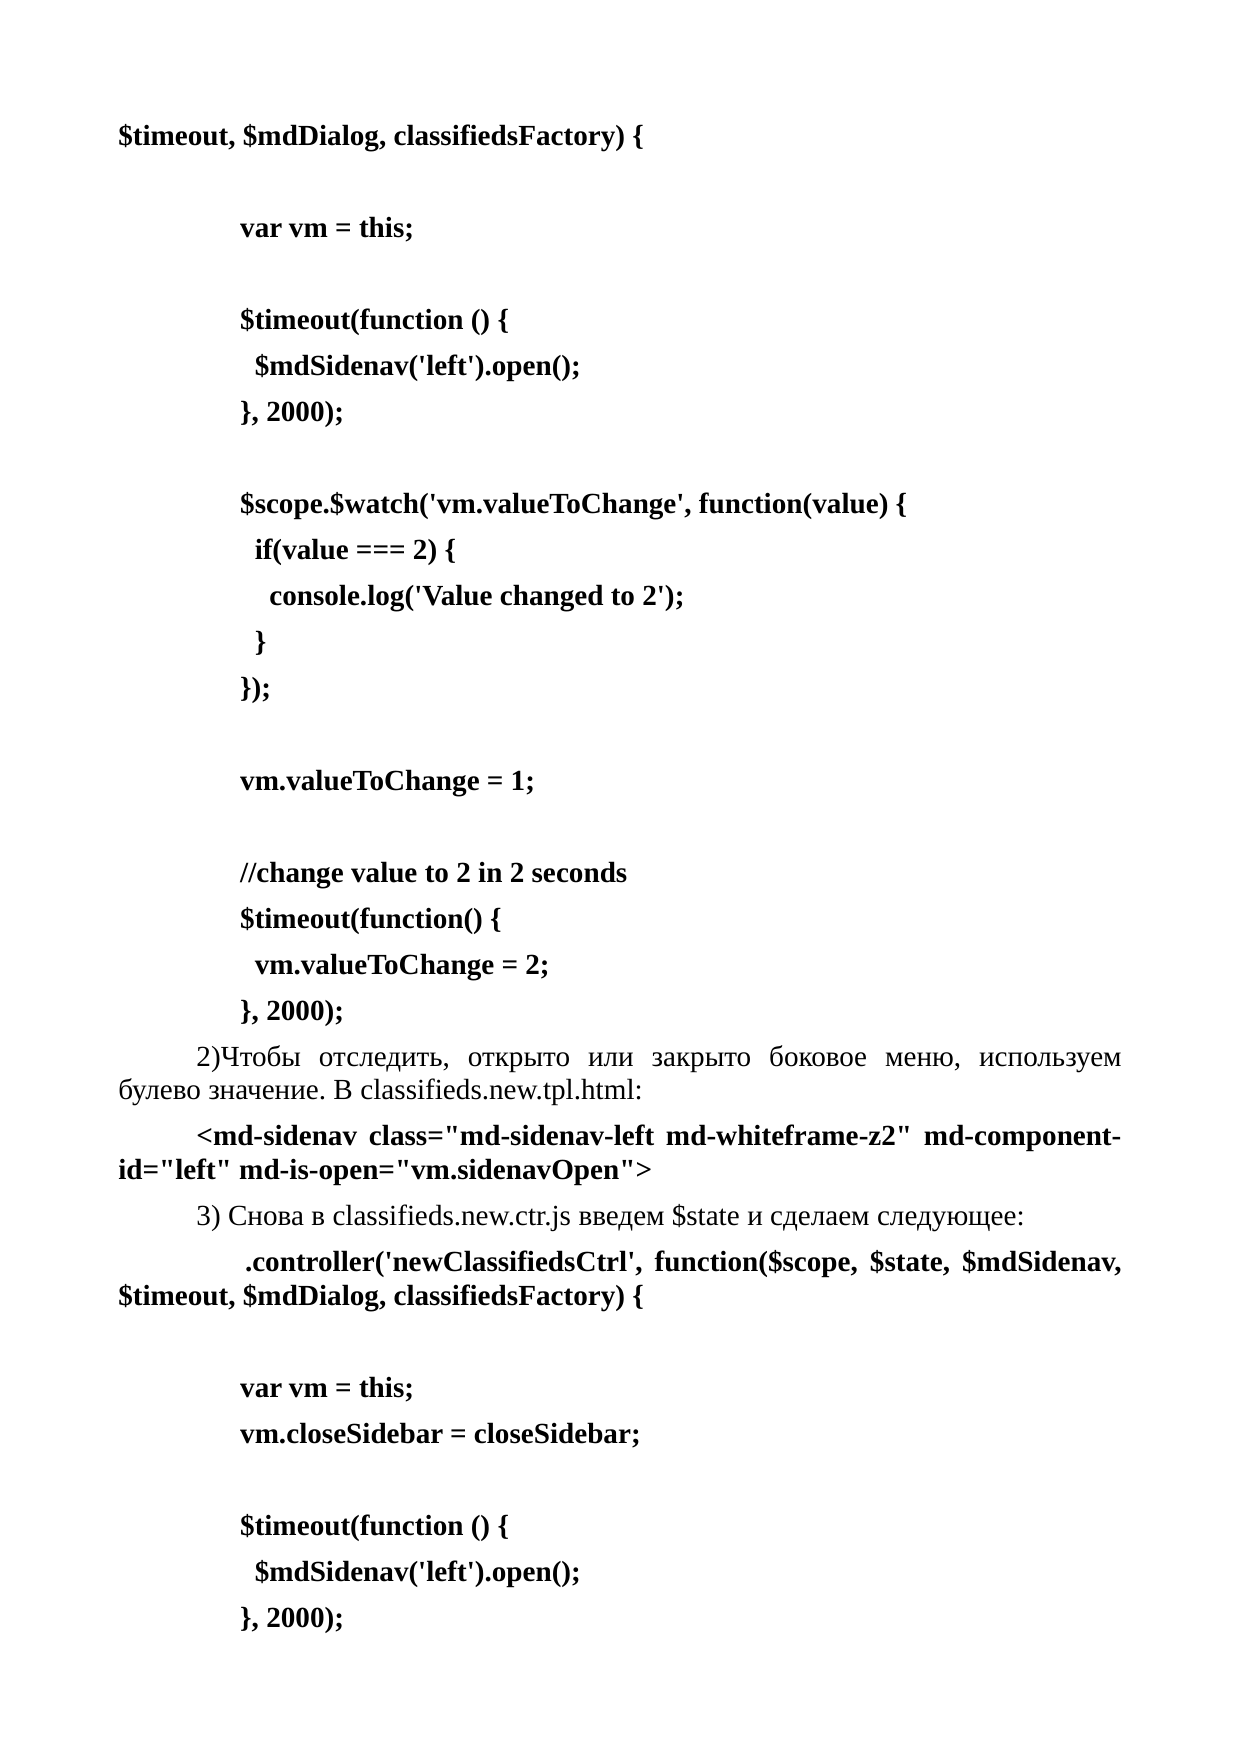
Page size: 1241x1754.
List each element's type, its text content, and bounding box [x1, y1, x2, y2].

text $timeout, $mdDialog, classifiedsFactory) { [118, 118, 1122, 152]
text $scope.$watch('vm.valueToChange', function(value) { [118, 486, 1122, 520]
text var vm = this; [118, 1370, 1122, 1403]
text }); [118, 671, 1122, 704]
text //change value to 2 in 2 seconds [118, 855, 1122, 888]
text console.log('Value changed to 2'); [118, 578, 1122, 612]
text vm.valueToChange = 1; [118, 763, 1122, 796]
text .controller('newClassifiedsCtrl', function($scope, $state, $mdSidenav, $timeout, $mdDialog, classifiedsFactory) { [118, 1244, 1122, 1311]
text $mdSidenav('left').open(); [118, 1554, 1122, 1587]
text $timeout(function () { [118, 302, 1122, 336]
text var vm = this; [118, 210, 1122, 244]
text vm.valueToChange = 2; [118, 947, 1122, 980]
text }, 2000); [118, 394, 1122, 428]
text $timeout(function() { [118, 901, 1122, 934]
text }, 2000); [118, 993, 1122, 1026]
text $timeout(function () { [118, 1508, 1122, 1541]
text }, 2000); [118, 1600, 1122, 1633]
text $mdSidenav('left').open(); [118, 348, 1122, 382]
text 3) Снова в classifieds.new.ctr.js введем $state и сделаем следующее: [118, 1198, 1122, 1232]
text } [118, 624, 1122, 658]
text 2)Чтобы отследить, открыто или закрыто боковое меню, используем булево значение. В classifieds.new.tpl.html: [118, 1039, 1122, 1106]
text vm.closeSidebar = closeSidebar; [118, 1416, 1122, 1449]
text <md-sidenav class="md-sidenav-left md-whiteframe-z2" md-component-id="left" md-is-open="vm.sidenavOpen"> [118, 1118, 1122, 1186]
text if(value === 2) { [118, 532, 1122, 566]
